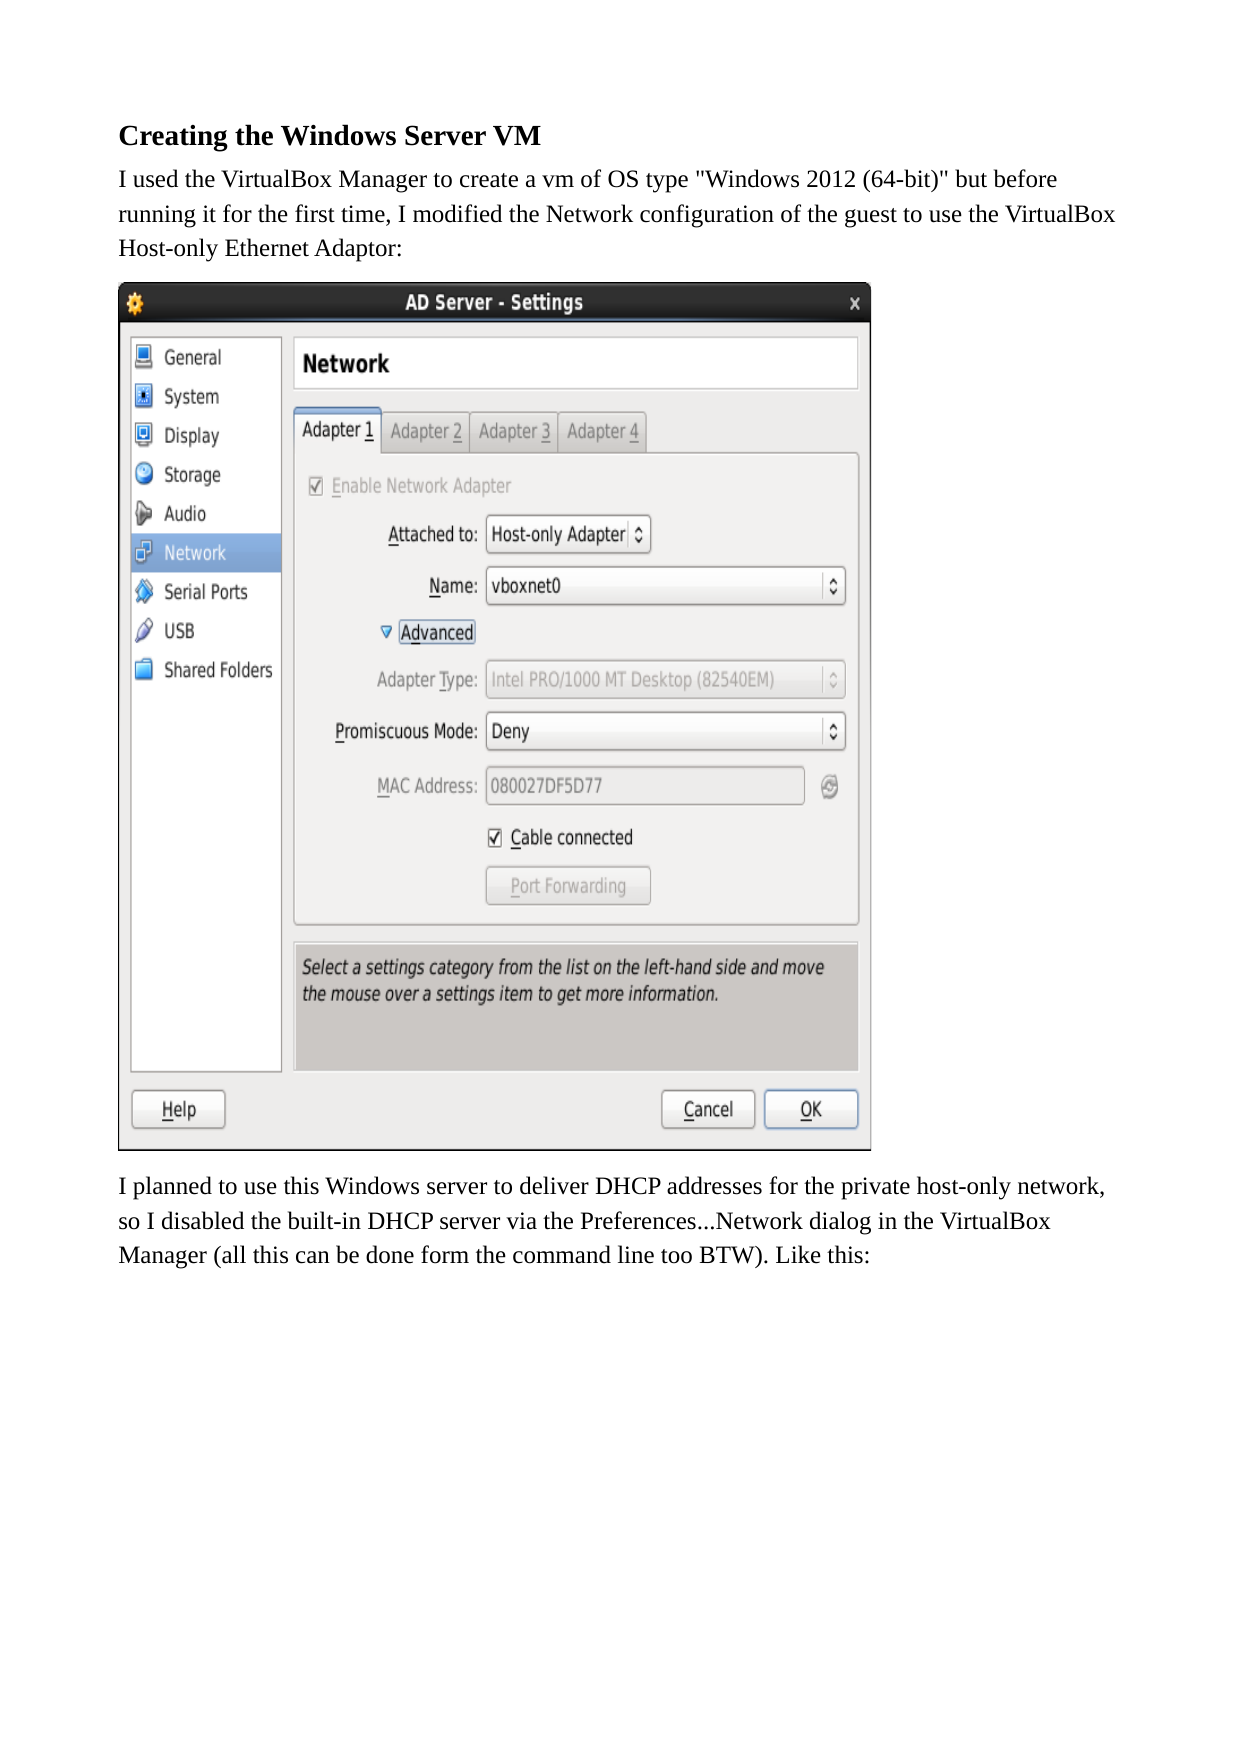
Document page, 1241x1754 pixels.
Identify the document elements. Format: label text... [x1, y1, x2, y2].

text I used the VirtualBox Manager to create a vm of OS type "Windows 2012 (64-bit)" but before running it for the first time, I modified the Network configuration of the guest to use the VirtualBox Host-only Ethernet Adaptor: [118, 164, 1122, 262]
picture [118, 282, 872, 1151]
subtitle Creating the Windows Server VM [118, 118, 1122, 152]
text I planned to use this Windows server to deliver DHCP addresses for the private host-only network, so I disabled the built-in DHCP server via the Preferences...Network dialog in the VirtualBox Manager (all this can be done form the command line too BTW). Like this: [118, 1171, 1122, 1269]
